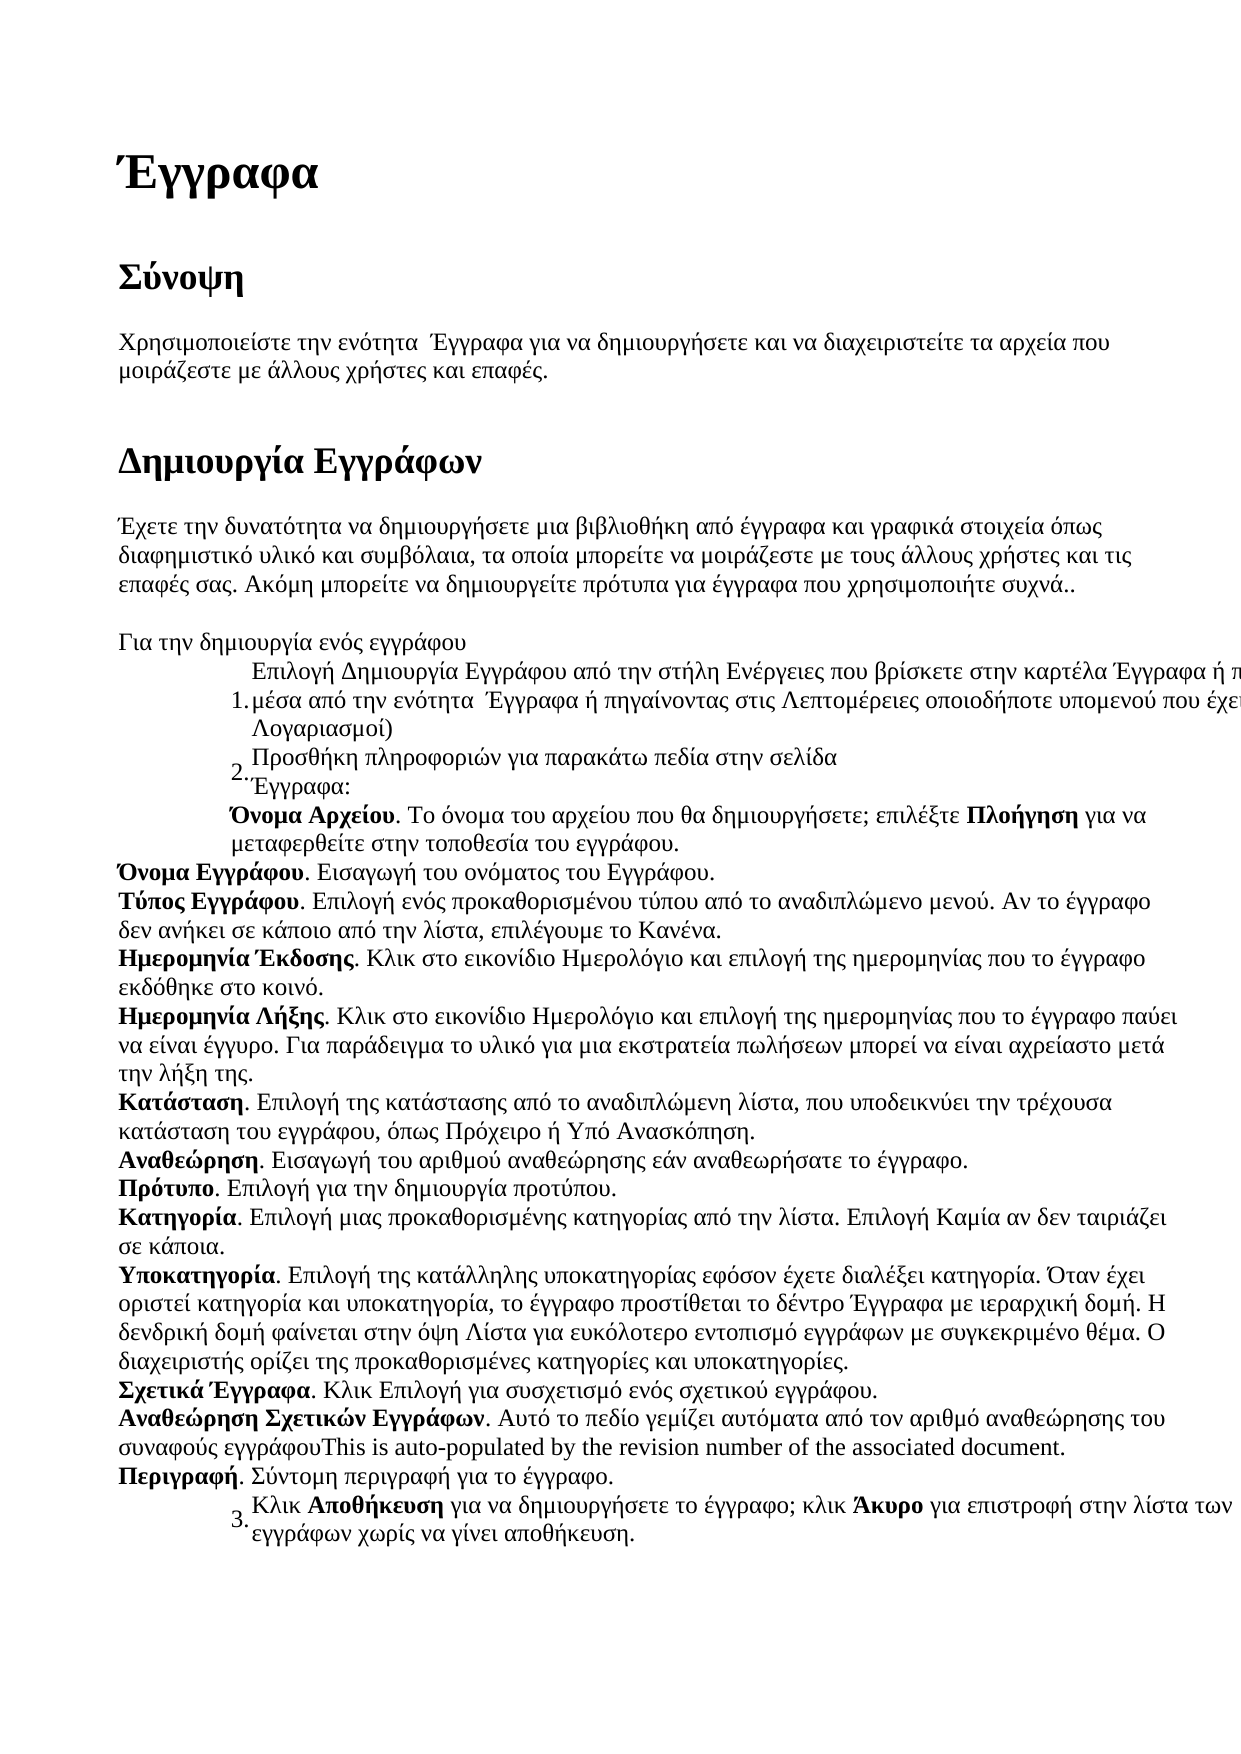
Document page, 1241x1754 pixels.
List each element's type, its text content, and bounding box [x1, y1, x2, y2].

table_header 3. [231, 1490, 251, 1547]
table_header Επιλογή Δημιουργία Εγγράφου από την στήλη Ενέργειες που βρίσκετε στην καρτέλα Έγγραφα ή πατώντας το εικονίδιο Δημιουργία μέσα από την ενότητα Έγγραφα ή πηγαίνοντας στις Λεπτομέρειες οποιοδήποτε υπομενού που έχει την επιλογή Έγγραφα (π.χ. , Λογαριασμοί) [251, 656, 1240, 742]
subtitle Δημιουργία Εγγράφων [118, 439, 1181, 482]
subtitle Σύνοψη [118, 254, 1181, 297]
text Αναθεώρηση. Εισαγωγή του αριθμού αναθεώρησης εάν αναθεωρήσατε το έγγραφο. [118, 1145, 1181, 1173]
subtitle Έγγραφα [118, 142, 1181, 200]
text Σχετικά Έγγραφα. Κλικ Επιλογή για συσχετισμό ενός σχετικού εγγράφου. [118, 1375, 1181, 1403]
text Ημερομηνία Έκδοσης. Κλικ στο εικονίδιο Ημερολόγιο και επιλογή της ημερομηνίας που το έγγραφο εκδόθηκε στο κοινό. [118, 943, 1181, 1001]
table_header 1. [231, 656, 251, 742]
table_header Κλικ Αποθήκευση για να δημιουργήσετε το έγγραφο; κλικ Άκυρο για επιστροφή στην λίστα των εγγράφων χωρίς να γίνει αποθήκευση. [251, 1490, 1240, 1547]
text Ημερομηνία Λήξης. Κλικ στο εικονίδιο Ημερολόγιο και επιλογή της ημερομηνίας που το έγγραφο παύει να είναι έγγυρο. Για παράδειγμα το υλικό για μια εκστρατεία πωλήσεων μπορεί να είναι αχρείαστο μετά την λήξη της. [118, 1001, 1181, 1087]
text Έχετε την δυνατότητα να δημιουργήσετε μια βιβλιοθήκη από έγγραφα και γραφικά στοιχεία όπως διαφημιστικό υλικό και συμβόλαια, τα οποία μπορείτε να μοιράζεστε με τους άλλους χρήστες και τις επαφές σας. Ακόμη μπορείτε να δημιουργείτε πρότυπα για έγγραφα που χρησιμοποιήτε συχνά.. [118, 511, 1181, 598]
text Για την δημιουργία ενός εγγράφου [118, 627, 1181, 656]
text Κατηγορία. Επιλογή μιας προκαθορισμένης κατηγορίας από την λίστα. Επιλογή Καμία αν δεν ταιριάζει σε κάποια. [118, 1202, 1181, 1260]
table_header Προσθήκη πληροφοριών για παρακάτω πεδία στην σελίδα Έγγραφα: [251, 742, 905, 800]
text Περιγραφή. Σύντομη περιγραφή για το έγγραφο. [118, 1461, 1181, 1490]
table_header 2. [231, 742, 251, 800]
text Όνομα Αρχείου. Το όνομα του αρχείου που θα δημιουργήσετε; επιλέξτε Πλοήγηση για να μεταφερθείτε στην τοποθεσία του εγγράφου. [231, 800, 1181, 857]
text Όνομα Εγγράφου. Εισαγωγή του ονόματος του Εγγράφου. [118, 857, 1181, 886]
text Πρότυπο. Επιλογή για την δημιουργία προτύπου. [118, 1173, 1181, 1202]
text Τύπος Εγγράφου. Επιλογή ενός προκαθορισμένου τύπου από το αναδιπλώμενο μενού. Αν το έγγραφο δεν ανήκει σε κάποιο από την λίστα, επιλέγουμε το Κανένα. [118, 886, 1181, 943]
text Χρησιμοποιείστε την ενότητα Έγγραφα για να δημιουργήσετε και να διαχειριστείτε τα αρχεία που μοιράζεστε με άλλους χρήστες και επαφές. [118, 327, 1181, 384]
text Υποκατηγορία. Επιλογή της κατάλληλης υποκατηγορίας εφόσον έχετε διαλέξει κατηγορία. Όταν έχει οριστεί κατηγορία και υποκατηγορία, το έγγραφο προστίθεται το δέντρο Έγγραφα με ιεραρχική δομή. Η δενδρική δομή φαίνεται στην όψη Λίστα για ευκόλοτερο εντοπισμό εγγράφων με συγκεκριμένο θέμα. Ο διαχειριστής ορίζει της προκαθορισμένες κατηγορίες και υποκατηγορίες. [118, 1260, 1181, 1375]
text Κατάσταση. Επιλογή της κατάστασης από το αναδιπλώμενη λίστα, που υποδεικνύει την τρέχουσα κατάσταση του εγγράφου, όπως Πρόχειρο ή Υπό Ανασκόπηση. [118, 1087, 1181, 1145]
text Αναθεώρηση Σχετικών Εγγράφων. Αυτό το πεδίο γεμίζει αυτόματα από τον αριθμό αναθεώρησης του συναφούς εγγράφουThis is auto-populated by the revision number of the associated document. [118, 1403, 1181, 1461]
